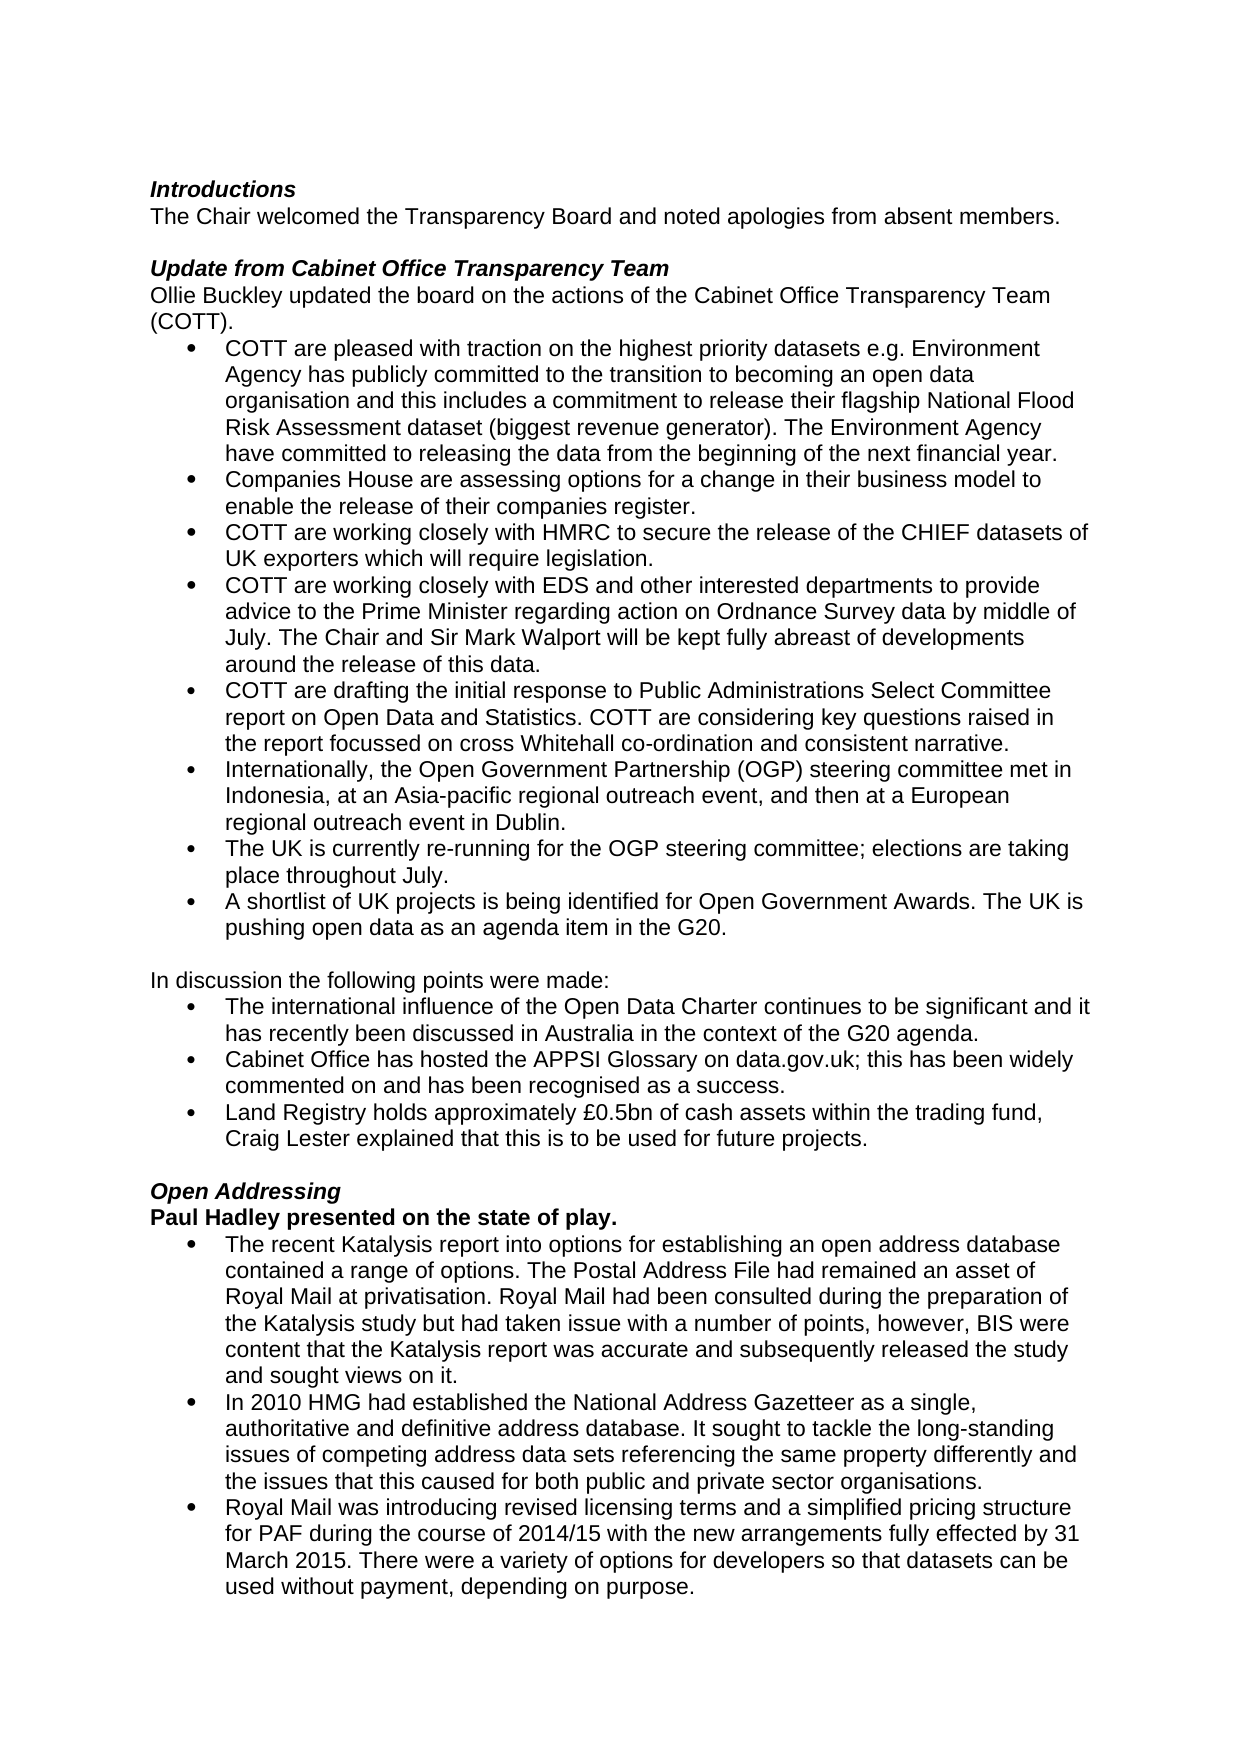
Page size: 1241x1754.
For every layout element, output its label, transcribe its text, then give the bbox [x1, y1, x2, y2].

list COTT are pleased with traction on the highest priority datasets e.g. Environment Agency has publicly committed to the transition to becoming an open data organisation and this includes a commitment to release their flagship National Flood Risk Assessment dataset (biggest revenue generator). The Environment Agency have committed to releasing the data from the beginning of the next financial year. [187, 334, 1090, 466]
list Royal Mail was introducing revised licensing terms and a simplified pricing structure for PAF during the course of 2014/15 with the new arrangements fully effected by 31 March 2015. There were a variety of options for developers so that datasets can be used without payment, depending on purpose. [187, 1494, 1090, 1599]
text Introductions [150, 176, 1090, 203]
text Ollie Buckley updated the board on the actions of the Cabinet Office Transparency Team (COTT). [150, 282, 1090, 334]
list Cabinet Office has hosted the APPSI Glossary on data.gov.uk; this has been widely commented on and has been recognised as a success. [187, 1046, 1090, 1099]
list The UK is currently re-running for the OGP steering committee; elections are taking place throughout July. [187, 835, 1090, 888]
text Update from Cabinet Office Transparency Team [150, 255, 1090, 282]
list Internationally, the Open Government Partnership (OGP) steering committee met in Indonesia, at an Asia-pacific regional outreach event, and then at a European regional outreach event in Dublin. [187, 756, 1090, 835]
list Land Registry holds approximately £0.5bn of cash assets within the trading fund, Craig Lester explained that this is to be used for future projects. [187, 1099, 1090, 1151]
list COTT are working closely with EDS and other interested departments to provide advice to the Prime Minister regarding action on Ordnance Survey data by middle of July. The Chair and Sir Mark Walport will be kept fully abreast of developments around the release of this data. [187, 572, 1090, 677]
list COTT are working closely with HMRC to secure the release of the CHIEF datasets of UK exporters which will require legislation. [187, 519, 1090, 572]
text Paul Hadley presented on the state of play. [150, 1204, 1090, 1231]
list A shortlist of UK projects is being identified for Open Government Awards. The UK is pushing open data as an agenda item in the G20. [187, 888, 1090, 941]
list The international influence of the Open Data Charter continues to be significant and it has recently been discussed in Australia in the context of the G20 agenda. [187, 993, 1090, 1046]
text Open Addressing [150, 1178, 1090, 1204]
list The recent Katalysis report into options for establishing an open address database contained a range of options. The Postal Address File had remained an asset of Royal Mail at privatisation. Royal Mail had been consulted during the preparation of the Katalysis study but had taken issue with a number of points, however, BIS were content that the Katalysis report was accurate and subsequently released the study and sought views on it. [187, 1231, 1090, 1389]
list Companies House are assessing options for a change in their business model to enable the release of their companies register. [187, 466, 1090, 519]
list COTT are drafting the initial response to Public Administrations Select Committee report on Open Data and Statistics. COTT are considering key questions raised in the report focussed on cross Whitehall co-ordination and consistent narrative. [187, 677, 1090, 756]
list In 2010 HMG had established the National Address Gazetteer as a single, authoritative and definitive address database. It sought to tackle the long-standing issues of competing address data sets referencing the same property differently and the issues that this caused for both public and private sector organisations. [187, 1389, 1090, 1494]
text In discussion the following points were made: [150, 967, 1090, 993]
text The Chair welcomed the Transparency Board and noted apologies from absent members. [150, 203, 1090, 229]
